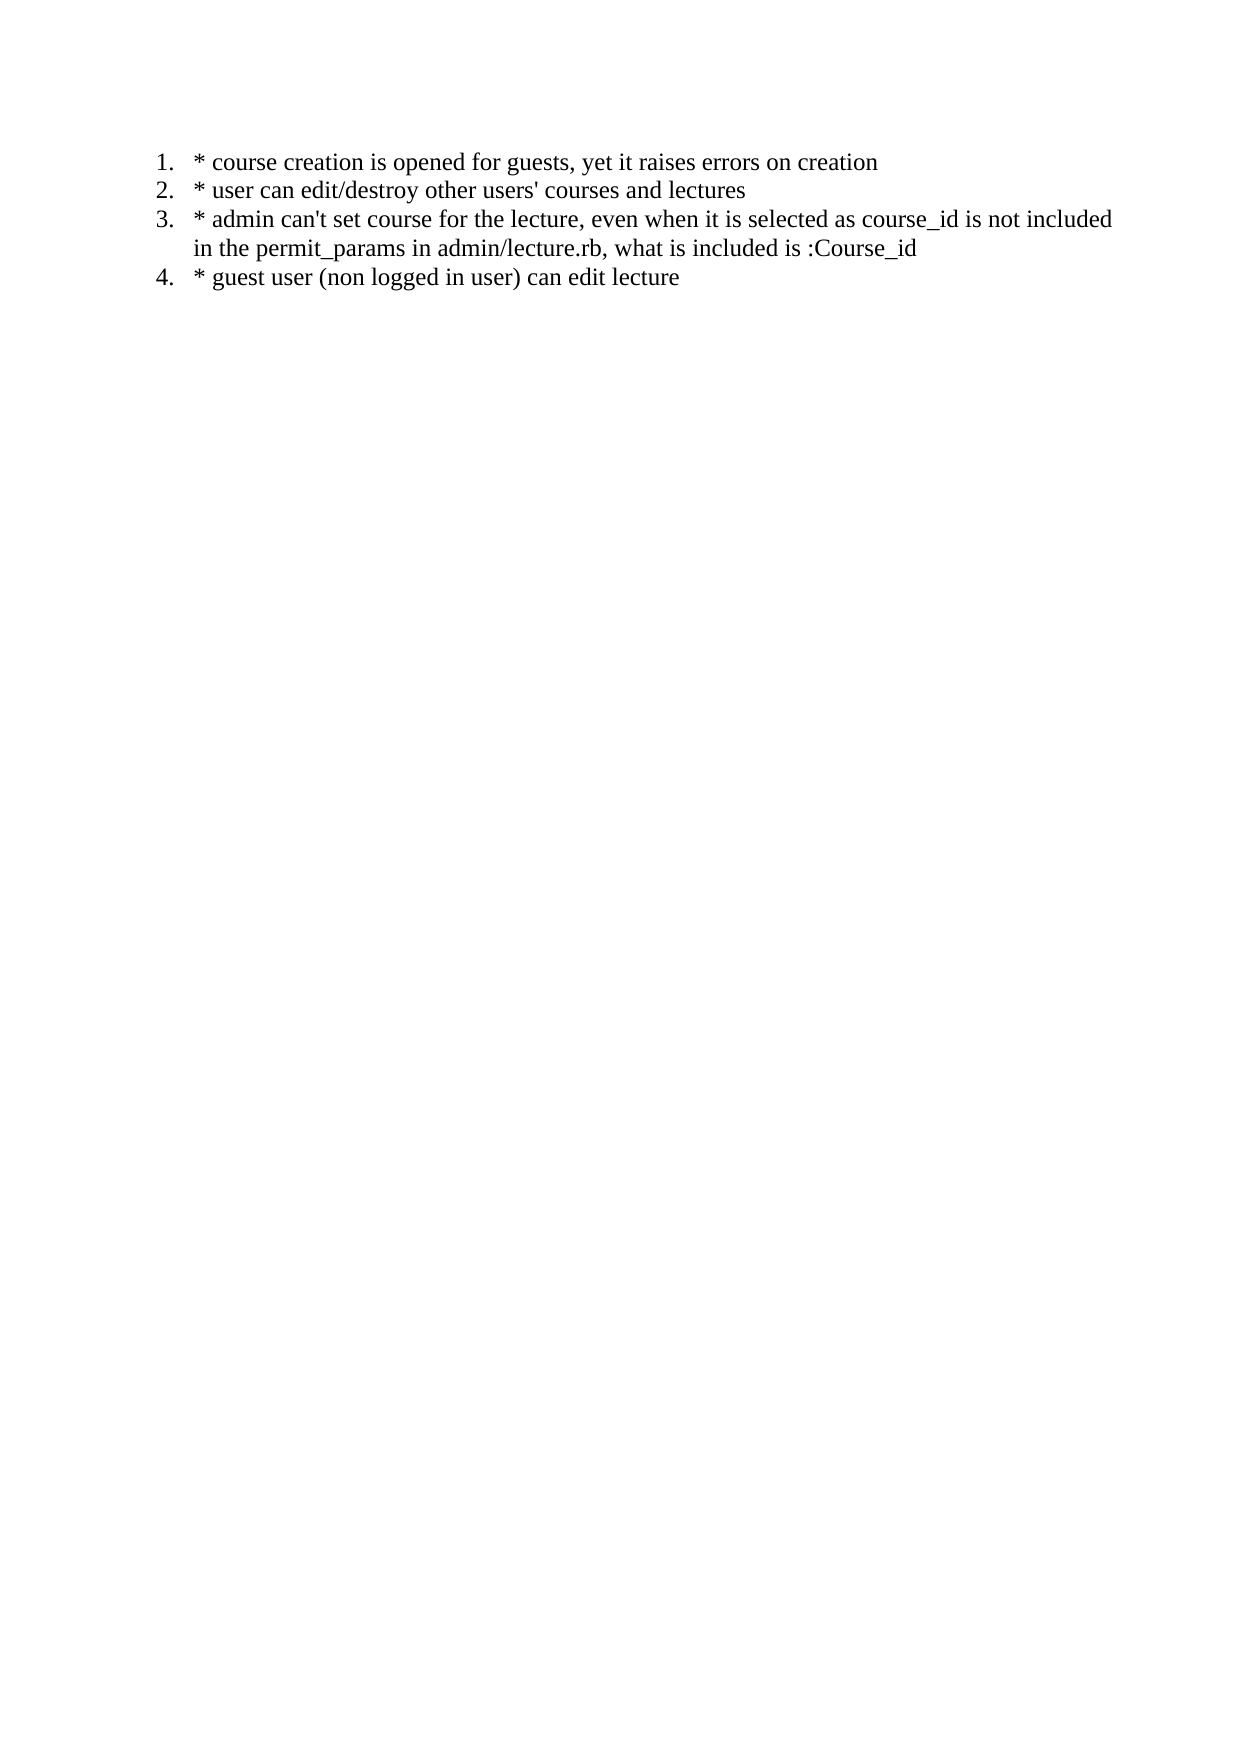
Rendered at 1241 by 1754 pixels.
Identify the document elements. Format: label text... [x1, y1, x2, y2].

list * admin can't set course for the lecture, even when it is selected as course_id is not included in the permit_params in admin/lecture.rb, what is included is :Course_id [156, 204, 1122, 262]
list * guest user (non logged in user) can edit lecture [156, 262, 1122, 291]
list * user can edit/destroy other users' courses and lectures [156, 176, 1122, 204]
list * course creation is opened for guests, yet it raises errors on creation [156, 147, 1122, 176]
